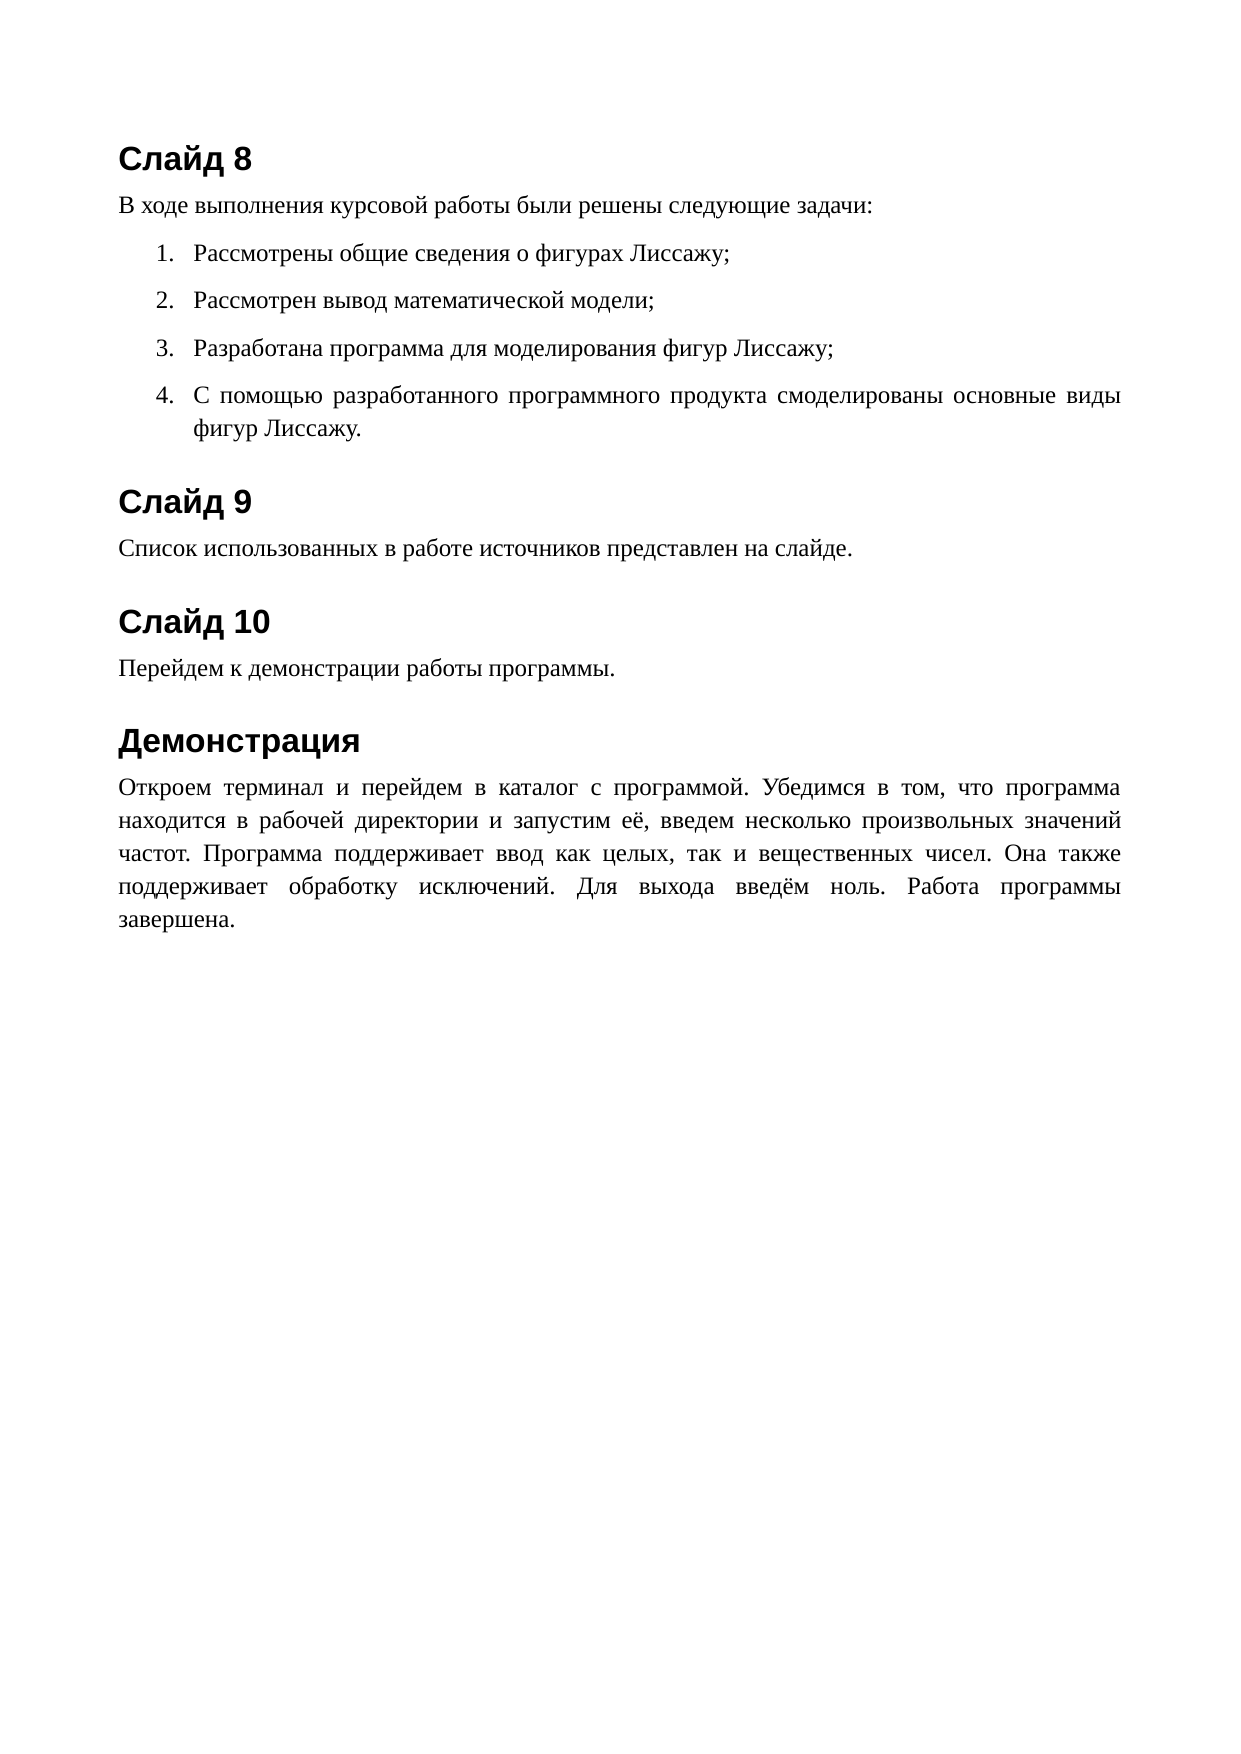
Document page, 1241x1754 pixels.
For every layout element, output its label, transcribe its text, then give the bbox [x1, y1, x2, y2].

list Разработана программа для моделирования фигур Лиссажу; [156, 333, 1122, 362]
subtitle Слайд 10 [118, 602, 1122, 640]
subtitle Слайд 9 [118, 482, 1122, 521]
text Перейдем к демонстрации работы программы. [118, 653, 1122, 681]
text В ходе выполнения курсовой работы были решены следующие задачи: [118, 190, 1122, 219]
list Рассмотрены общие сведения о фигурах Лиссажу; [156, 238, 1122, 266]
list Рассмотрен вывод математической модели; [156, 285, 1122, 314]
subtitle Слайд 8 [118, 139, 1122, 178]
text Откроем терминал и перейдем в каталог с программой. Убедимся в том, что программа находится в рабочей директории и запустим её, введем несколько произвольных значений частот. Программа поддерживает ввод как целых, так и вещественных чисел. Она также поддерживает обработку исключений. Для выхода введём ноль. Работа программы завершена. [118, 772, 1122, 933]
text Список использованных в работе источников представлен на слайде. [118, 533, 1122, 562]
list С помощью разработанного программного продукта смоделированы основные виды фигур Лиссажу. [156, 381, 1122, 442]
subtitle Демонстрация [118, 721, 1122, 760]
